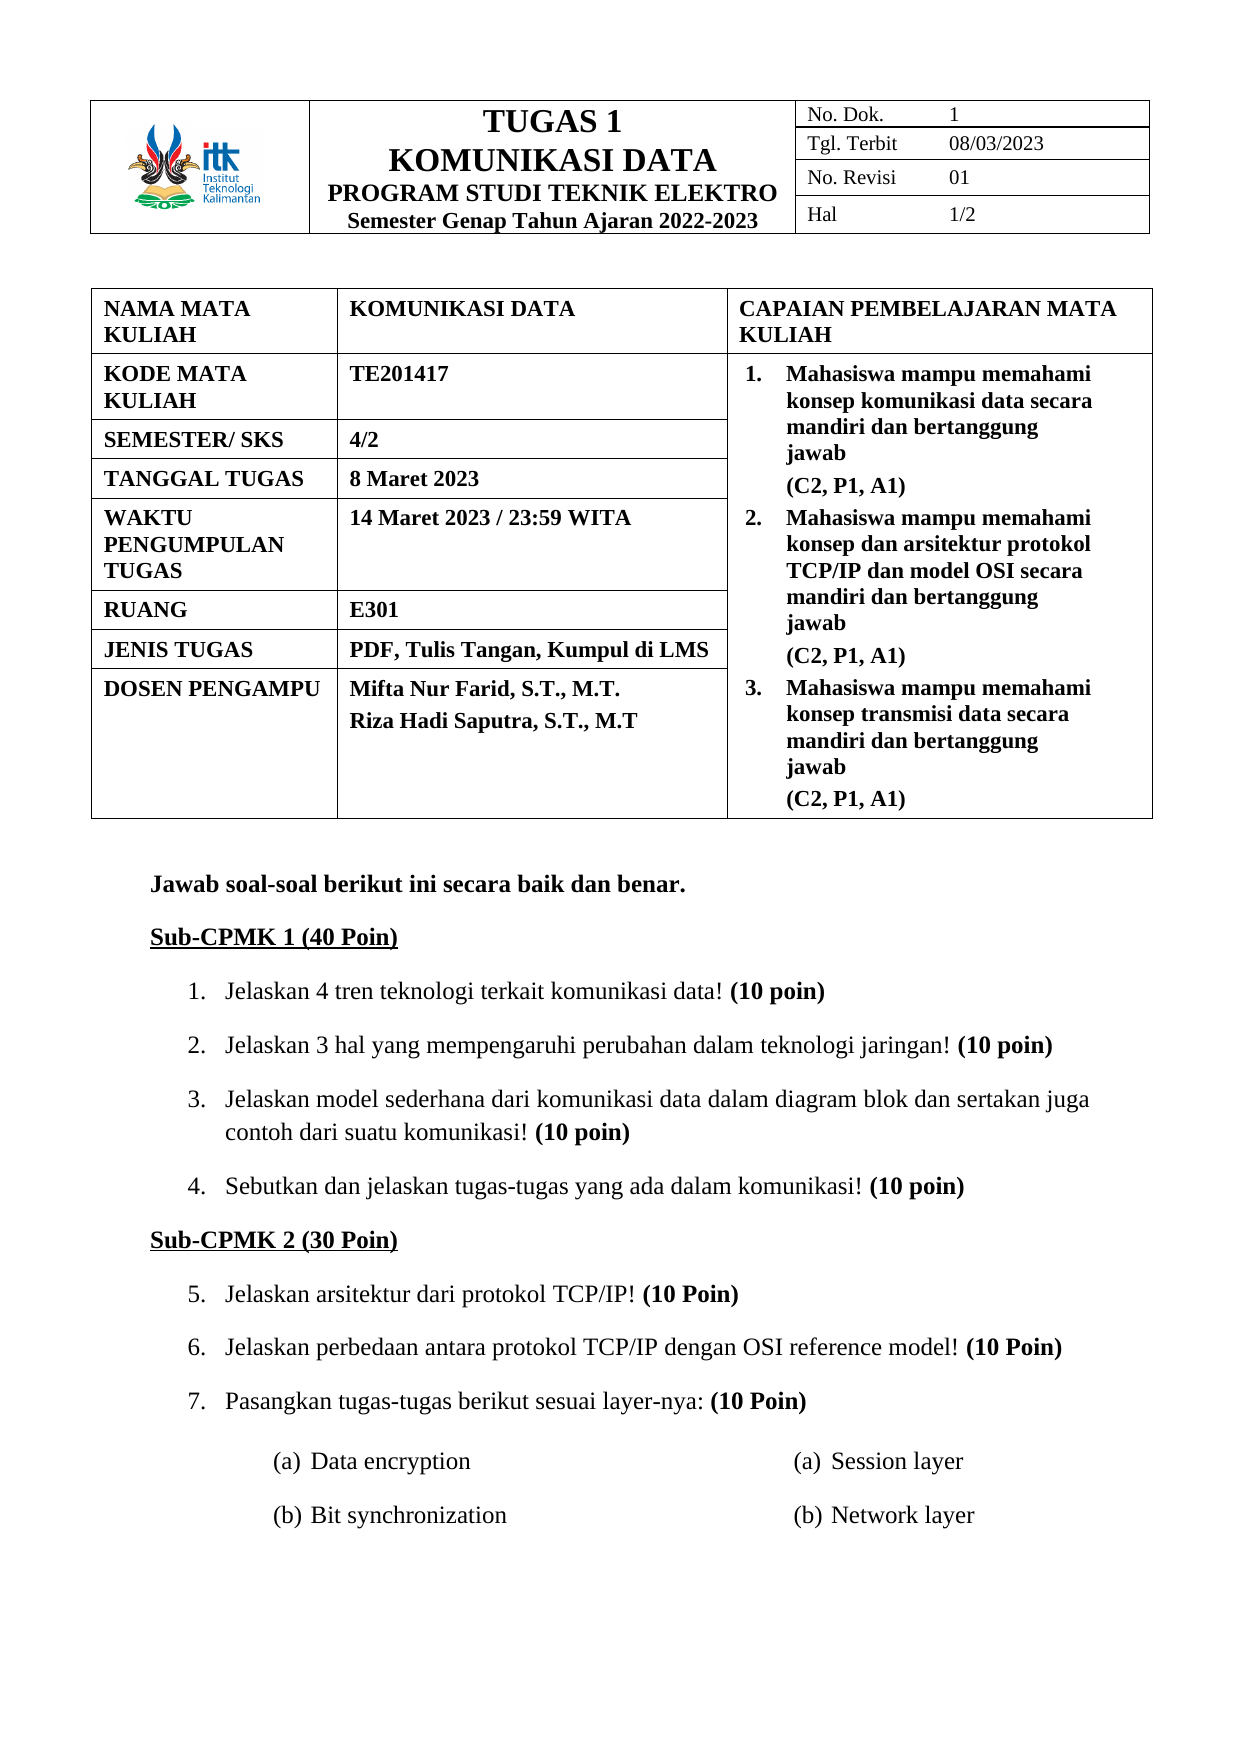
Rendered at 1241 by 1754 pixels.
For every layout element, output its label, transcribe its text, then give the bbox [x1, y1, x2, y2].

list Jelaskan model sederhana dari komunikasi data dalam diagram blok dan sertakan juga contoh dari suatu komunikasi! (10 poin) [187, 1084, 1090, 1146]
table_cell 8 Maret 2023 [338, 459, 727, 497]
table_header KOMUNIKASI DATA [338, 289, 727, 353]
list Jelaskan arsitektur dari protokol TCP/IP! (10 Poin) [187, 1279, 1090, 1307]
table_cell Mahasiswa mampu memahami konsep komunikasi data secara mandiri dan bertanggung jawab (C2, P1, A1) Mahasiswa mampu memahami konsep dan arsitektur protokol TCP/IP dan model OSI secara mandiri dan bertanggung jawab (C2, P1, A1) Mahasiswa mampu memahami konsep transmisi data secara mandiri dan bertanggung jawab (C2, P1, A1) [728, 354, 1152, 818]
list Sebutkan dan jelaskan tugas-tugas yang ada dalam komunikasi! (10 poin) [187, 1171, 1090, 1200]
table_cell E301 [338, 591, 727, 629]
table_cell TANGGAL TUGAS [92, 459, 337, 497]
list Pasangkan tugas-tugas berikut sesuai layer-nya: (10 Poin) [187, 1386, 1090, 1415]
table_cell RUANG [92, 591, 337, 629]
table_header CAPAIAN PEMBELAJARAN MATA KULIAH [728, 289, 1152, 353]
table_cell JENIS TUGAS [92, 630, 337, 668]
table_cell TE201417 [338, 354, 727, 419]
text Sub-CPMK 2 (30 Poin) [150, 1225, 1090, 1253]
picture [125, 122, 263, 212]
table_cell Mifta Nur Farid, S.T., M.T. Riza Hadi Saputra, S.T., M.T [338, 669, 727, 818]
list Jelaskan 3 hal yang mempengaruhi perubahan dalam teknologi jaringan! (10 poin) [187, 1030, 1090, 1059]
table_header NAMA MATA KULIAH [92, 289, 337, 353]
text Sub-CPMK 1 (40 Poin) [150, 922, 1090, 951]
table_header Session layer Network layer Physical layer Data link layer Presentation layer Application layer Transport layer [750, 1440, 1092, 1555]
list Jelaskan 4 tren teknologi terkait komunikasi data! (10 poin) [187, 976, 1090, 1005]
text Jawab soal-soal berikut ini secara baik dan benar. [150, 869, 1090, 897]
table_cell 14 Maret 2023 / 23:59 WITA [338, 499, 727, 589]
table_cell PDF, Tulis Tangan, Kumpul di LMS [338, 630, 727, 668]
table_cell 4/2 [338, 420, 727, 458]
table_cell SEMESTER/ SKS [92, 420, 337, 458]
table_cell WAKTU PENGUMPULAN TUGAS [92, 499, 337, 589]
table_cell DOSEN PENGAMPU [92, 669, 337, 818]
list Jelaskan perbedaan antara protokol TCP/IP dengan OSI reference model! (10 Poin) [187, 1332, 1090, 1361]
table_cell KODE MATA KULIAH [92, 354, 337, 419]
table_header Data encryption Bit synchronization Media access control Routing Login End-to-end connection of Required QOS Synchronization of dialogue [230, 1440, 750, 1555]
